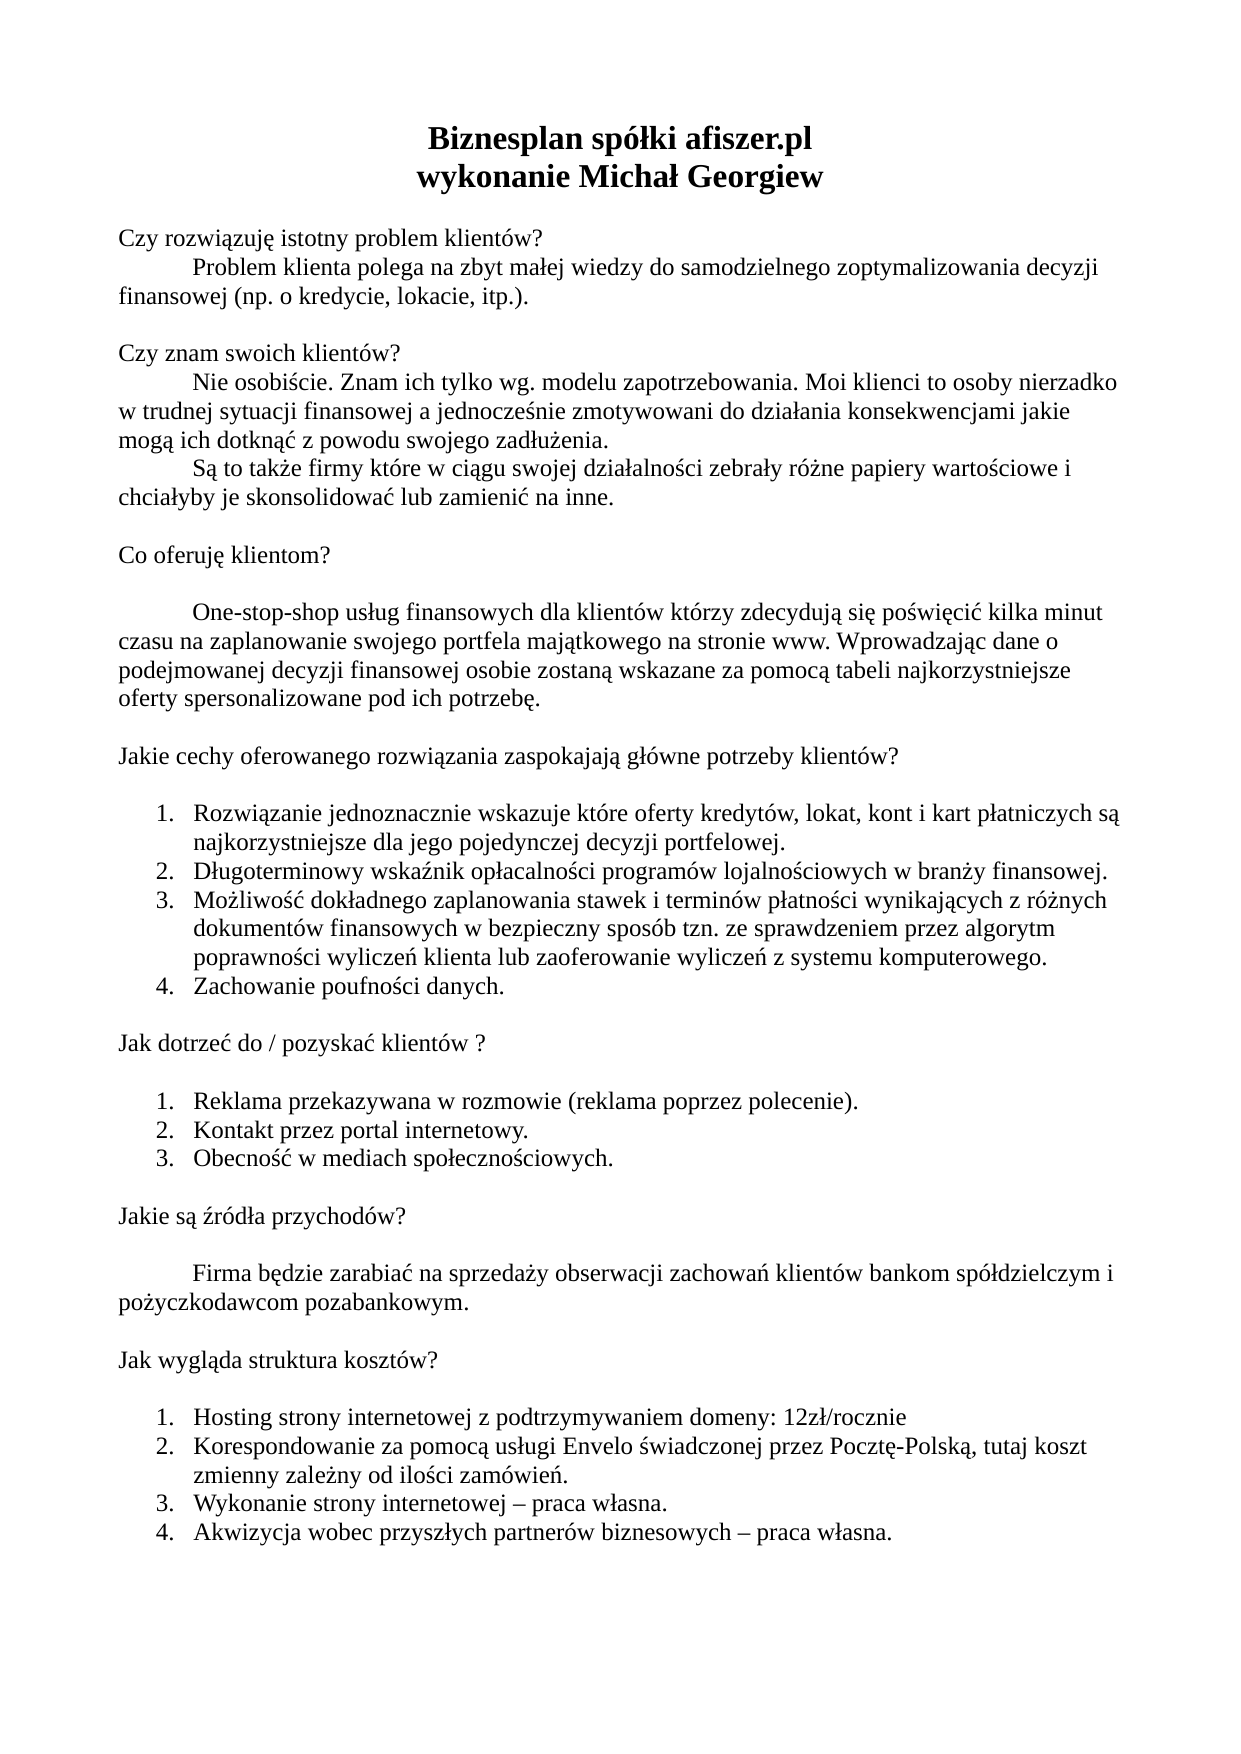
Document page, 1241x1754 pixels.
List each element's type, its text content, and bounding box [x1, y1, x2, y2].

list Wykonanie strony internetowej – praca własna. [156, 1488, 1122, 1517]
text Jakie są źródła przychodów? [118, 1201, 1122, 1230]
list Akwizycja wobec przyszłych partnerów biznesowych – praca własna. [156, 1517, 1122, 1546]
text One-stop-shop usług finansowych dla klientów którzy zdecydują się poświęcić kilka minut czasu na zaplanowanie swojego portfela majątkowego na stronie www. Wprowadzając dane o podejmowanej decyzji finansowej osobie zostaną wskazane za pomocą tabeli najkorzystniejsze oferty spersonalizowane pod ich potrzebę. [118, 597, 1122, 712]
list Zachowanie poufności danych. [156, 971, 1122, 1000]
text Są to także firmy które w ciągu swojej działalności zebrały różne papiery wartościowe i chciałyby je skonsolidować lub zamienić na inne. [118, 453, 1122, 511]
text Firma będzie zarabiać na sprzedaży obserwacji zachowań klientów bankom spółdzielczym i pożyczkodawcom pozabankowym. [118, 1258, 1122, 1316]
list Rozwiązanie jednoznacznie wskazuje które oferty kredytów, lokat, kont i kart płatniczych są najkorzystniejsze dla jego pojedynczej decyzji portfelowej. [156, 798, 1122, 856]
text Co oferuję klientom? [118, 540, 1122, 568]
text Biznesplan spółki afiszer.pl [118, 118, 1122, 156]
text Czy znam swoich klientów? [118, 338, 1122, 367]
list Możliwość dokładnego zaplanowania stawek i terminów płatności wynikających z różnych dokumentów finansowych w bezpieczny sposób tzn. ze sprawdzeniem przez algorytm poprawności wyliczeń klienta lub zaoferowanie wyliczeń z systemu komputerowego. [156, 885, 1122, 971]
text Nie osobiście. Znam ich tylko wg. modelu zapotrzebowania. Moi klienci to osoby nierzadko w trudnej sytuacji finansowej a jednocześnie zmotywowani do działania konsekwencjami jakie mogą ich dotknąć z powodu swojego zadłużenia. [118, 367, 1122, 453]
text Problem klienta polega na zbyt małej wiedzy do samodzielnego zoptymalizowania decyzji finansowej (np. o kredycie, lokacie, itp.). [118, 252, 1122, 310]
list Długoterminowy wskaźnik opłacalności programów lojalnościowych w branży finansowej. [156, 856, 1122, 885]
list Korespondowanie za pomocą usługi Envelo świadczonej przez Pocztę-Polską, tutaj koszt zmienny zależny od ilości zamówień. [156, 1431, 1122, 1488]
text Jakie cechy oferowanego rozwiązania zaspokajają główne potrzeby klientów? [118, 741, 1122, 770]
text Czy rozwiązuję istotny problem klientów? [118, 223, 1122, 252]
list Reklama przekazywana w rozmowie (reklama poprzez polecenie). [156, 1086, 1122, 1115]
text wykonanie Michał Georgiew [118, 156, 1122, 195]
text Jak wygląda struktura kosztów? [118, 1345, 1122, 1373]
list Hosting strony internetowej z podtrzymywaniem domeny: 12zł/rocznie [156, 1402, 1122, 1431]
list Kontakt przez portal internetowy. [156, 1115, 1122, 1143]
text Jak dotrzeć do / pozyskać klientów ? [118, 1028, 1122, 1057]
list Obecność w mediach społecznościowych. [156, 1143, 1122, 1172]
